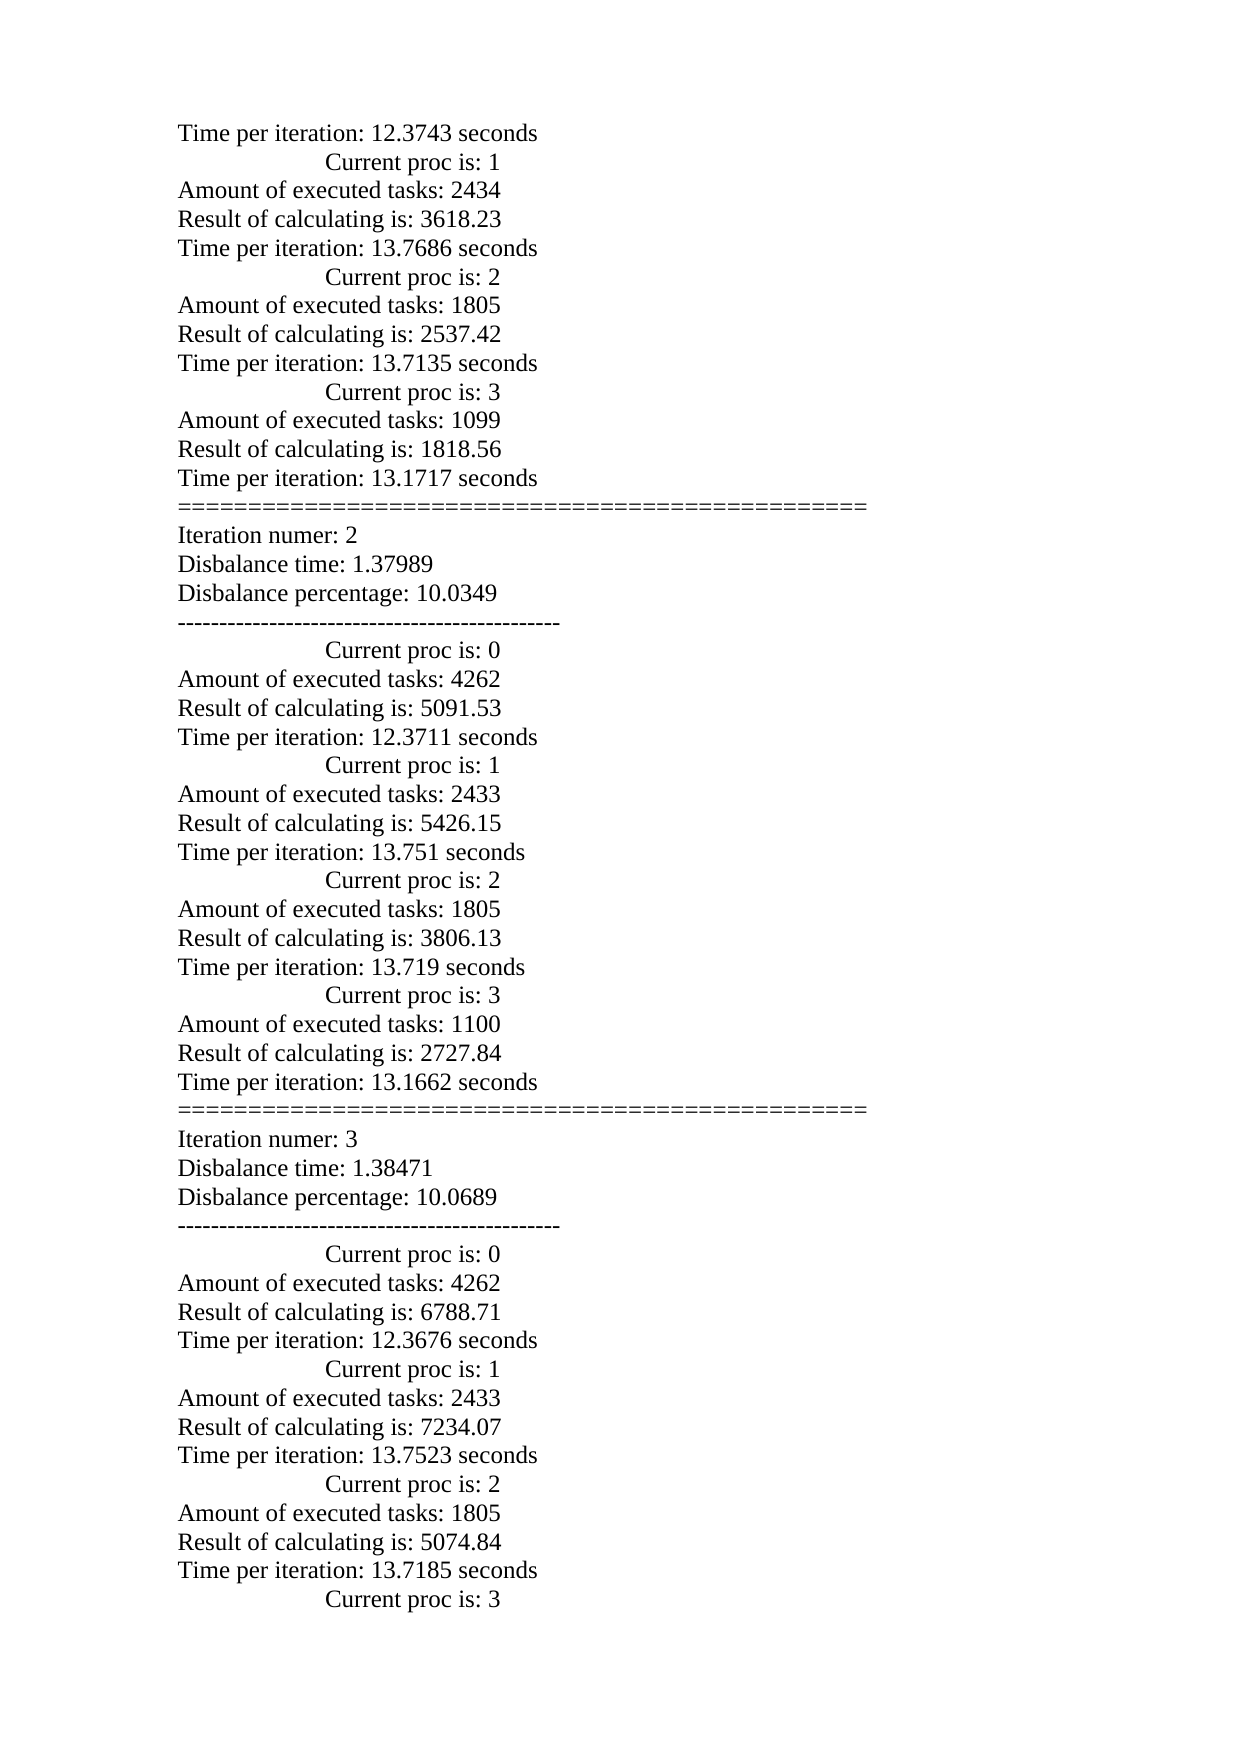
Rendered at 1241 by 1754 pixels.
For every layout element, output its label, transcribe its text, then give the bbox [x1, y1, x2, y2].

text Result of calculating is: 3618.23 [177, 204, 1152, 233]
text Amount of executed tasks: 2433 [177, 1383, 1152, 1412]
text ---------------------------------------------- [177, 607, 1152, 636]
text Amount of executed tasks: 2433 [177, 779, 1152, 808]
text Current proc is: 3 [177, 377, 1152, 406]
text ---------------------------------------------- [177, 1211, 1152, 1239]
text Time per iteration: 13.1662 seconds [177, 1067, 1152, 1096]
text Iteration numer: 3 [177, 1124, 1152, 1153]
text Result of calculating is: 2537.42 [177, 319, 1152, 348]
text Amount of executed tasks: 1100 [177, 1009, 1152, 1038]
text Current proc is: 2 [177, 866, 1152, 894]
text Current proc is: 0 [177, 636, 1152, 664]
text Result of calculating is: 1818.56 [177, 434, 1152, 463]
text Result of calculating is: 5091.53 [177, 693, 1152, 722]
text Disbalance time: 1.38471 [177, 1153, 1152, 1182]
text Time per iteration: 13.7686 seconds [177, 233, 1152, 262]
text Disbalance time: 1.37989 [177, 549, 1152, 578]
text Current proc is: 2 [177, 1469, 1152, 1498]
text Amount of executed tasks: 1805 [177, 291, 1152, 319]
text Time per iteration: 13.7135 seconds [177, 348, 1152, 377]
text Current proc is: 1 [177, 147, 1152, 176]
text Amount of executed tasks: 2434 [177, 176, 1152, 204]
text Result of calculating is: 6788.71 [177, 1297, 1152, 1326]
text Time per iteration: 13.719 seconds [177, 952, 1152, 981]
text Time per iteration: 12.3676 seconds [177, 1326, 1152, 1354]
text Result of calculating is: 5426.15 [177, 808, 1152, 837]
text Amount of executed tasks: 4262 [177, 664, 1152, 693]
text Time per iteration: 13.7185 seconds [177, 1556, 1152, 1584]
text ================================================= [177, 492, 1152, 521]
text Current proc is: 2 [177, 262, 1152, 291]
text Result of calculating is: 2727.84 [177, 1038, 1152, 1067]
text Time per iteration: 12.3743 seconds [177, 118, 1152, 147]
text Amount of executed tasks: 1805 [177, 894, 1152, 923]
text Amount of executed tasks: 1805 [177, 1498, 1152, 1527]
text Disbalance percentage: 10.0689 [177, 1182, 1152, 1211]
text Time per iteration: 13.1717 seconds [177, 463, 1152, 492]
text Result of calculating is: 5074.84 [177, 1527, 1152, 1556]
text Amount of executed tasks: 1099 [177, 406, 1152, 434]
text Time per iteration: 13.751 seconds [177, 837, 1152, 866]
text Current proc is: 1 [177, 751, 1152, 779]
text Time per iteration: 13.7523 seconds [177, 1441, 1152, 1469]
text Disbalance percentage: 10.0349 [177, 578, 1152, 607]
text Current proc is: 3 [177, 981, 1152, 1009]
text Iteration numer: 2 [177, 521, 1152, 549]
text Current proc is: 1 [177, 1354, 1152, 1383]
text Current proc is: 0 [177, 1239, 1152, 1268]
text Result of calculating is: 3806.13 [177, 923, 1152, 952]
text Result of calculating is: 7234.07 [177, 1412, 1152, 1441]
text Amount of executed tasks: 4262 [177, 1268, 1152, 1297]
text ================================================= [177, 1096, 1152, 1124]
text Current proc is: 3 [177, 1584, 1152, 1613]
text Time per iteration: 12.3711 seconds [177, 722, 1152, 751]
